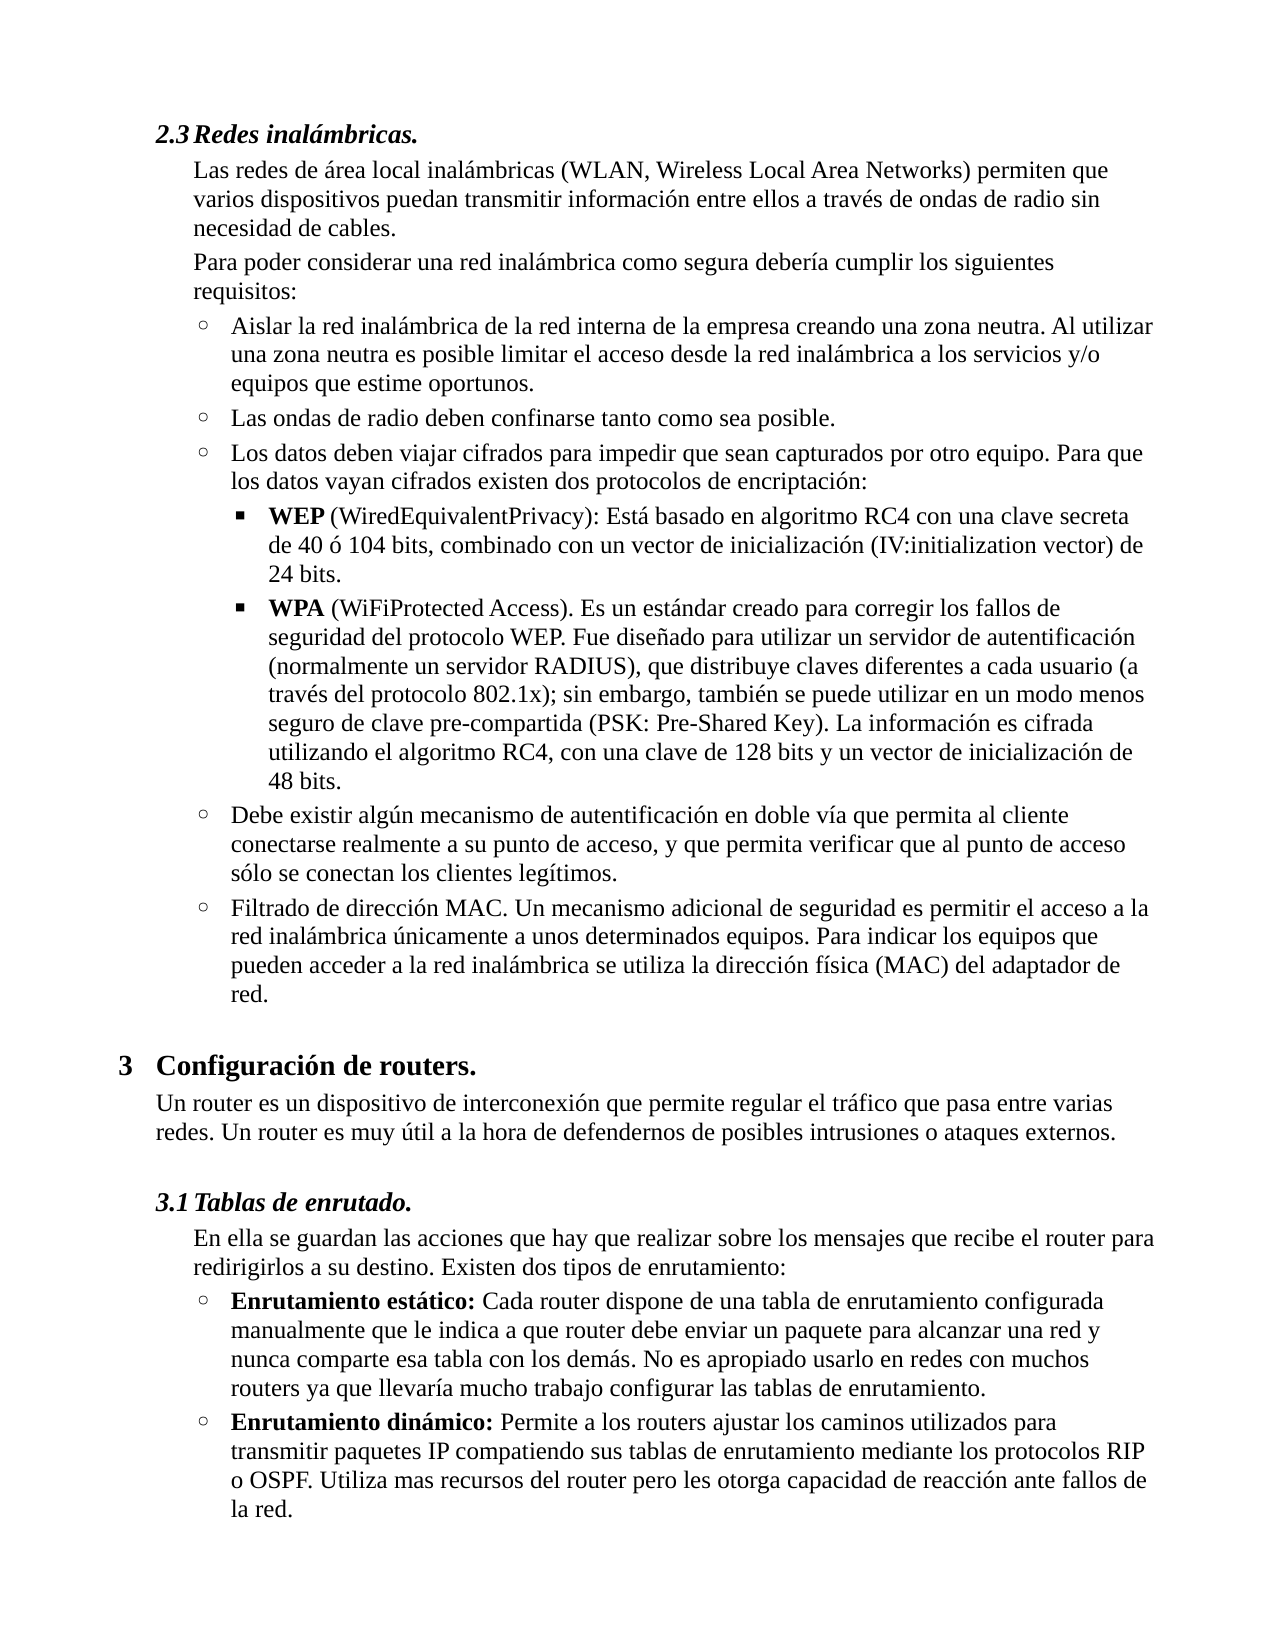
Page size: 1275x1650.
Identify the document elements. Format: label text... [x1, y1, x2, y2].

list Debe existir algún mecanismo de autentificación en doble vía que permita al cliente conectarse realmente a su punto de acceso, y que permita verificar que al punto de acceso sólo se conectan los clientes legítimos. [193, 801, 1157, 887]
list WEP (WiredEquivalentPrivacy): Está basado en algoritmo RC4 con una clave secreta de 40 ó 104 bits, combinado con un vector de inicialización (IV:initialization vector) de 24 bits. [231, 501, 1157, 587]
list En ella se guardan las acciones que hay que realizar sobre los mensajes que recibe el router para redirigirlos a su destino. Existen dos tipos de enrutamiento: [156, 1223, 1157, 1281]
list Tablas de enrutado. [156, 1186, 1157, 1217]
list Las ondas de radio deben confinarse tanto como sea posible. [193, 403, 1157, 432]
list Enrutamiento estático: Cada router dispone de una tabla de enrutamiento configurada manualmente que le indica a que router debe enviar un paquete para alcanzar una red y nunca comparte esa tabla con los demás. No es apropiado usarlo en redes con muchos routers ya que llevaría mucho trabajo configurar las tablas de enrutamiento. [193, 1286, 1157, 1401]
list Redes inalámbricas. [156, 118, 1157, 149]
list Para poder considerar una red inalámbrica como segura debería cumplir los siguientes requisitos: [156, 247, 1157, 305]
list Configuración de routers. [118, 1048, 1157, 1082]
list Enrutamiento dinámico: Permite a los routers ajustar los caminos utilizados para transmitir paquetes IP compatiendo sus tablas de enrutamiento mediante los protocolos RIP o OSPF. Utiliza mas recursos del router pero les otorga capacidad de reacción ante fallos de la red. [193, 1407, 1157, 1522]
list Aislar la red inalámbrica de la red interna de la empresa creando una zona neutra. Al utilizar una zona neutra es posible limitar el acceso desde la red inalámbrica a los servicios y/o equipos que estime oportunos. [193, 311, 1157, 397]
list WPA (WiFiProtected Access). Es un estándar creado para corregir los fallos de seguridad del protocolo WEP. Fue diseñado para utilizar un servidor de autentificación (normalmente un servidor RADIUS), que distribuye claves diferentes a cada usuario (a través del protocolo 802.1x); sin embargo, también se puede utilizar en un modo menos seguro de clave pre-compartida (PSK: Pre-Shared Key). La información es cifrada utilizando el algoritmo RC4, con una clave de 128 bits y un vector de inicialización de 48 bits. [231, 593, 1157, 794]
list Filtrado de dirección MAC. Un mecanismo adicional de seguridad es permitir el acceso a la red inalámbrica únicamente a unos determinados equipos. Para indicar los equipos que pueden acceder a la red inalámbrica se utiliza la dirección física (MAC) del adaptador de red. [193, 893, 1157, 1008]
list Las redes de área local inalámbricas (WLAN, Wireless Local Area Networks) permiten que varios dispositivos puedan transmitir información entre ellos a través de ondas de radio sin necesidad de cables. [156, 155, 1157, 241]
list Los datos deben viajar cifrados para impedir que sean capturados por otro equipo. Para que los datos vayan cifrados existen dos protocolos de encriptación: [193, 438, 1157, 495]
list Un router es un dispositivo de interconexión que permite regular el tráfico que pasa entre varias redes. Un router es muy útil a la hora de defendernos de posibles intrusiones o ataques externos. [118, 1088, 1157, 1145]
